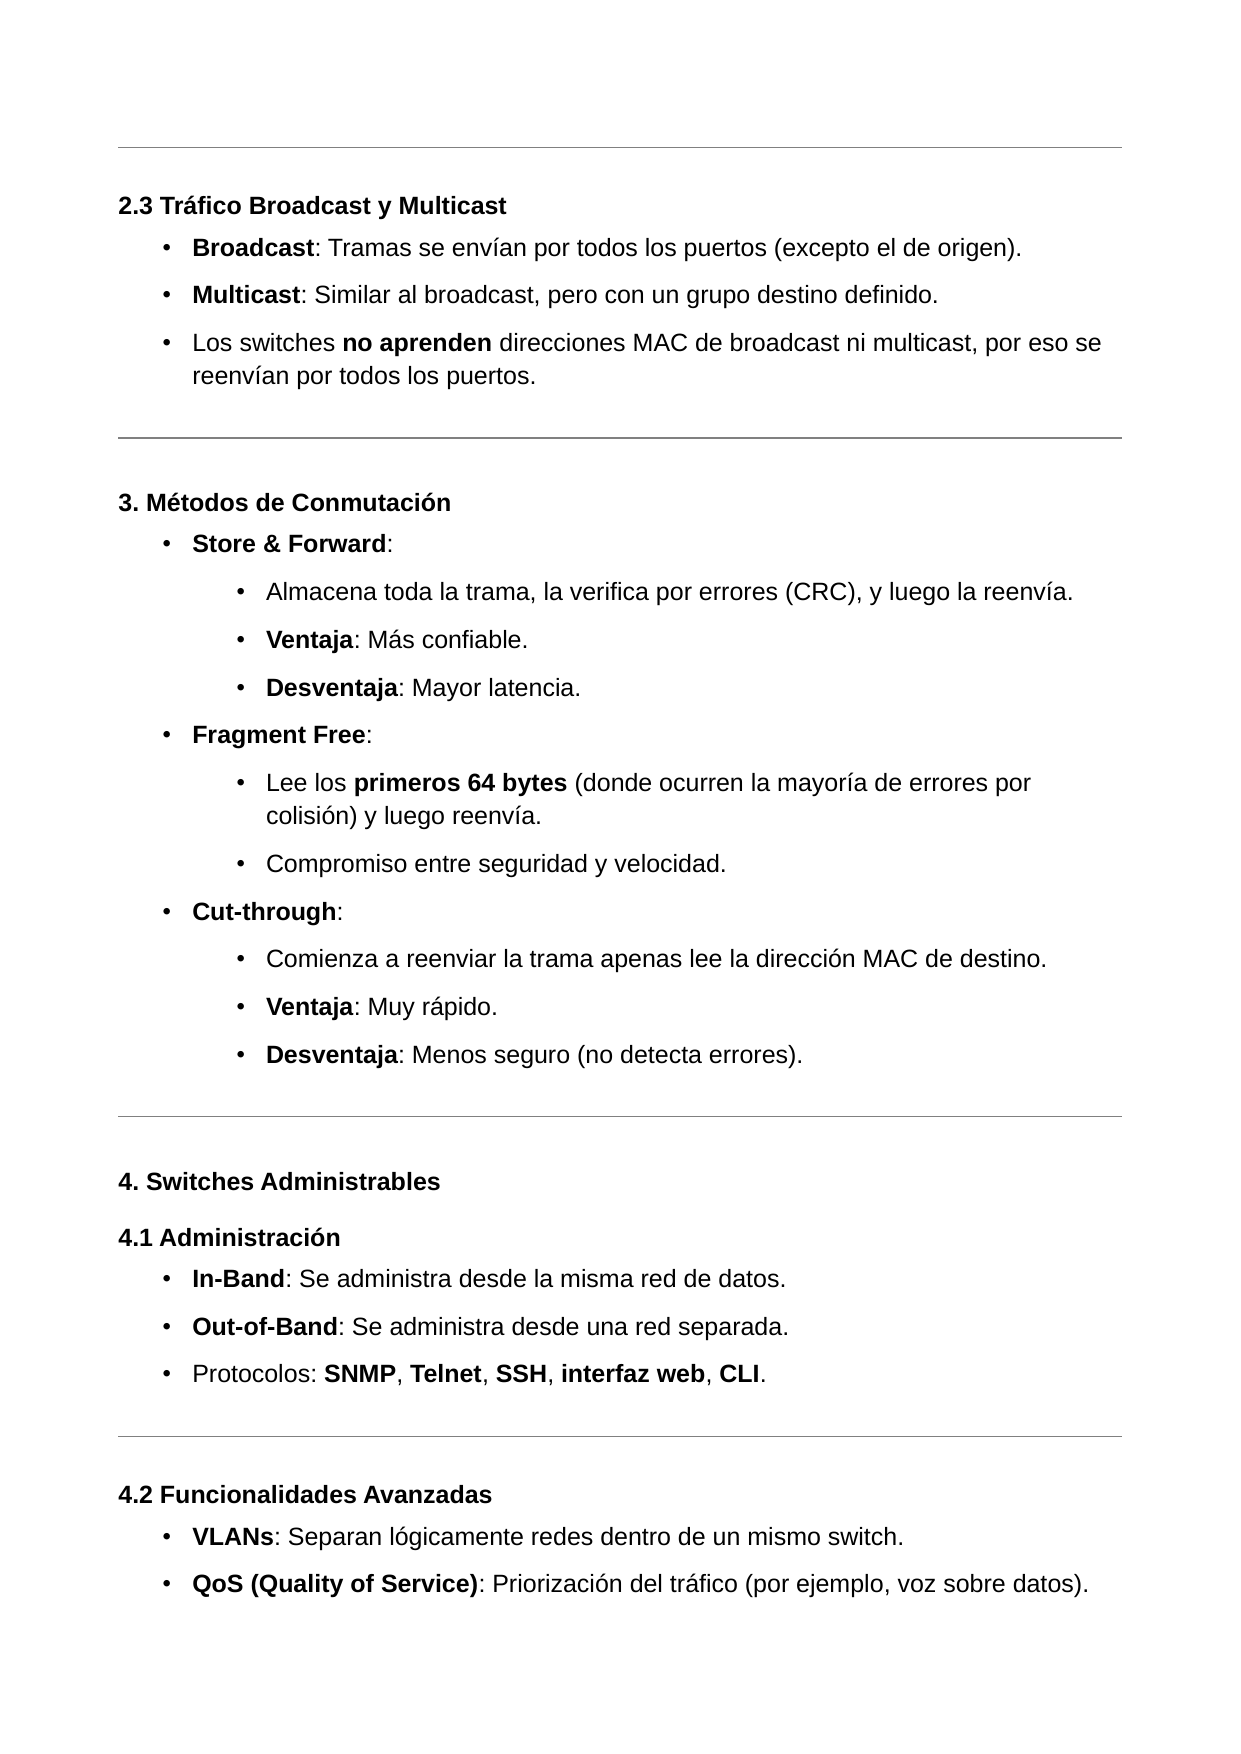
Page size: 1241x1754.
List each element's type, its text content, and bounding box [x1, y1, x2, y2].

list Fragment Free: [162, 720, 1122, 749]
subtitle 3. Métodos de Conmutación [118, 488, 1122, 517]
subtitle 2.3 Tráfico Broadcast y Multicast [118, 191, 1122, 220]
subtitle 4.1 Administración [118, 1223, 1122, 1251]
list Comienza a reenviar la trama apenas lee la dirección MAC de destino. [236, 944, 1122, 973]
list Almacena toda la trama, la verifica por errores (CRC), y luego la reenvía. [236, 577, 1122, 606]
list Broadcast: Tramas se envían por todos los puertos (excepto el de origen). [162, 233, 1122, 261]
list Multicast: Similar al broadcast, pero con un grupo destino definido. [162, 280, 1122, 309]
list Desventaja: Menos seguro (no detecta errores). [236, 1039, 1122, 1068]
list Protocolos: SNMP, Telnet, SSH, interfaz web, CLI. [162, 1359, 1122, 1388]
list VLANs: Separan lógicamente redes dentro de un mismo switch. [162, 1521, 1122, 1550]
subtitle 4. Switches Administrables [118, 1167, 1122, 1196]
list Ventaja: Muy rápido. [236, 992, 1122, 1021]
list Los switches no aprenden direcciones MAC de broadcast ni multicast, por eso se reenvían por todos los puertos. [162, 328, 1122, 390]
list QoS (Quality of Service): Priorización del tráfico (por ejemplo, voz sobre datos). [162, 1569, 1122, 1598]
list In-Band: Se administra desde la misma red de datos. [162, 1264, 1122, 1293]
list Compromiso entre seguridad y velocidad. [236, 849, 1122, 878]
subtitle 4.2 Funcionalidades Avanzadas [118, 1480, 1122, 1509]
list Desventaja: Mayor latencia. [236, 673, 1122, 701]
list Lee los primeros 64 bytes (donde ocurren la mayoría de errores por colisión) y luego reenvía. [236, 768, 1122, 830]
list Cut-through: [162, 896, 1122, 925]
list Store & Forward: [162, 529, 1122, 558]
list Ventaja: Más confiable. [236, 625, 1122, 654]
list Out-of-Band: Se administra desde una red separada. [162, 1312, 1122, 1340]
